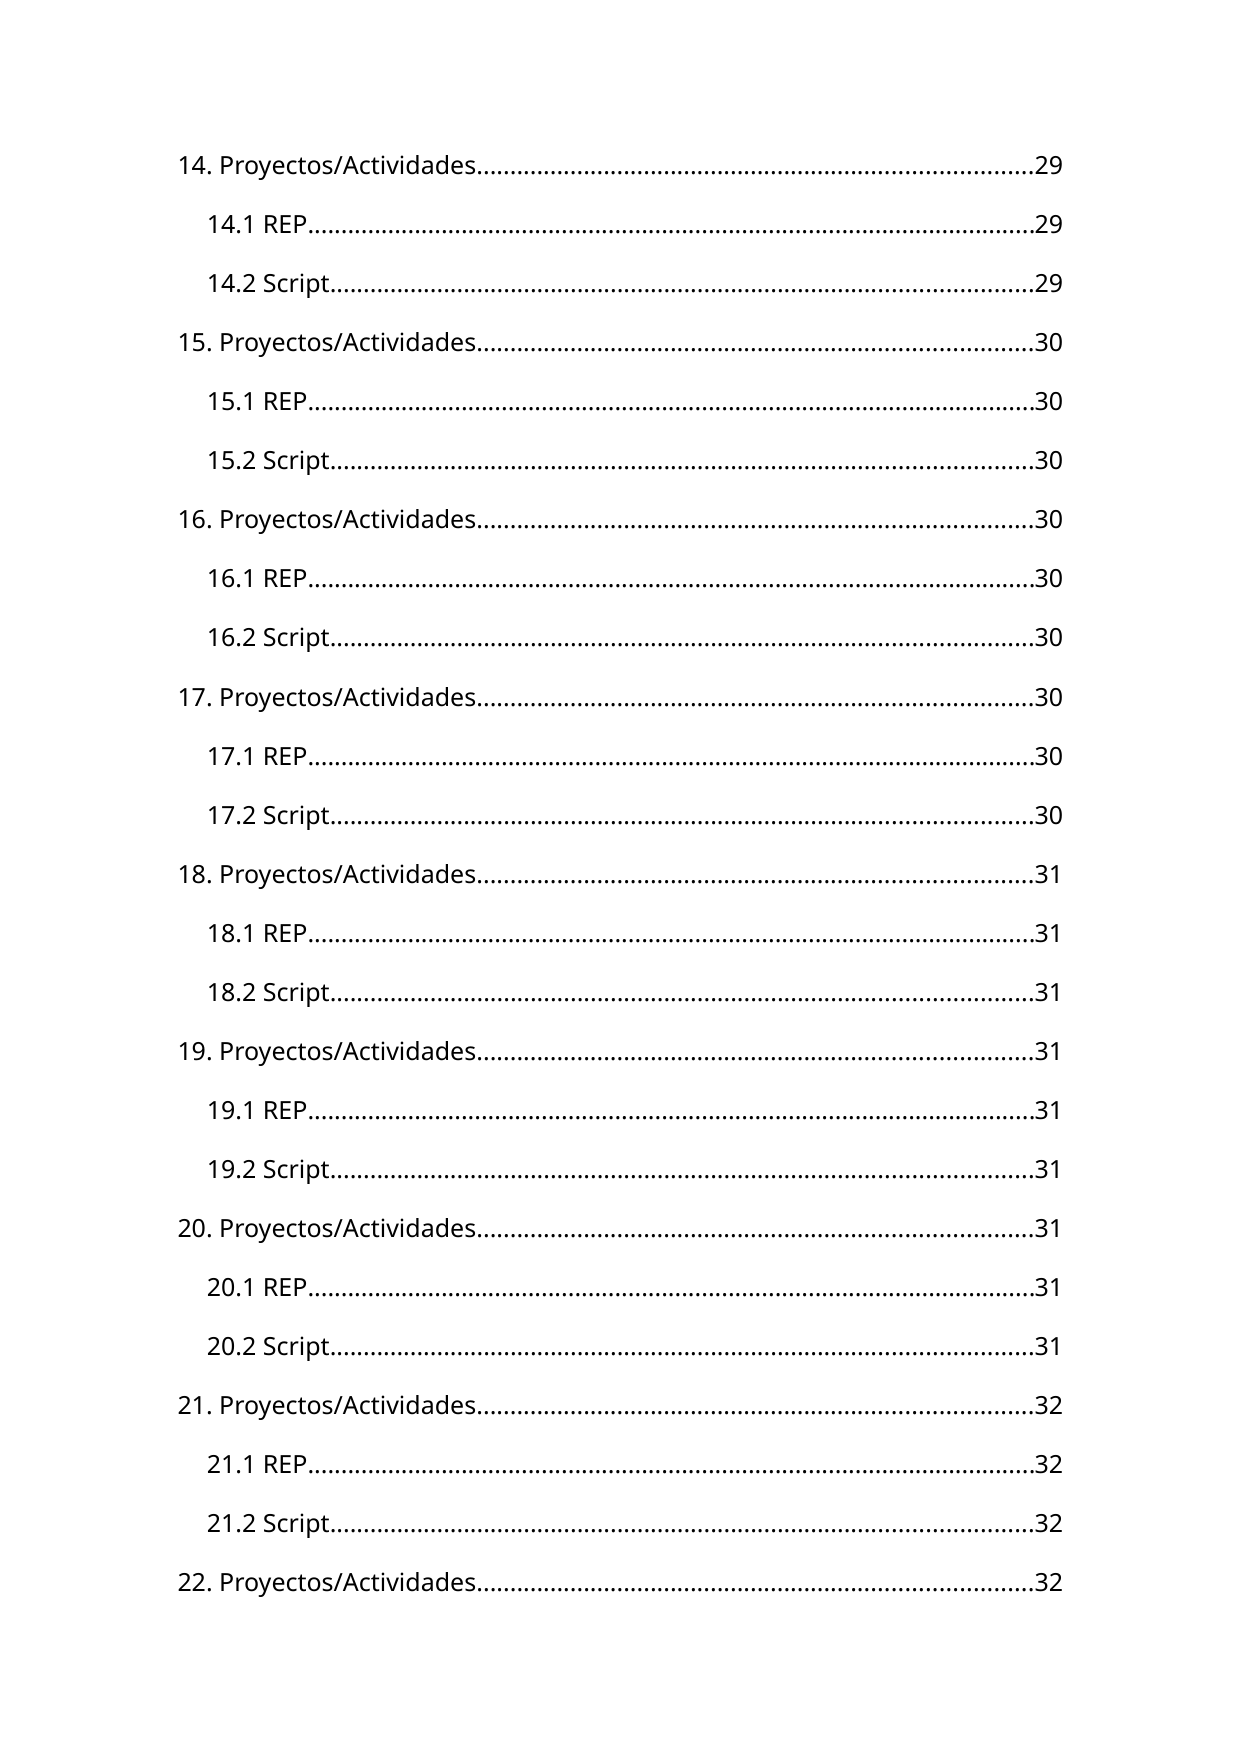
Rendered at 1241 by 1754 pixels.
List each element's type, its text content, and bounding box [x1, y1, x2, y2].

text 16. Proyectos/Actividades 30 [177, 502, 1063, 536]
text 20. Proyectos/Actividades 31 [177, 1211, 1063, 1245]
text 19. Proyectos/Actividades 31 [177, 1033, 1063, 1068]
text 18. Proyectos/Actividades 31 [177, 856, 1063, 890]
text 21.1 REP 32 [207, 1447, 1063, 1481]
text 21.2 Script 32 [207, 1506, 1063, 1540]
text 20.1 REP 31 [207, 1270, 1063, 1304]
text 14.1 REP 29 [207, 207, 1063, 241]
text 14.2 Script 29 [207, 266, 1063, 300]
text 18.1 REP 31 [207, 915, 1063, 949]
text 14. Proyectos/Actividades 29 [177, 148, 1063, 182]
text 17.2 Script 30 [207, 797, 1063, 831]
text 17.1 REP 30 [207, 738, 1063, 772]
text 21. Proyectos/Actividades 32 [177, 1388, 1063, 1422]
text 16.2 Script 30 [207, 620, 1063, 654]
text 17. Proyectos/Actividades 30 [177, 679, 1063, 713]
text 22. Proyectos/Actividades 32 [177, 1565, 1063, 1599]
text 16.1 REP 30 [207, 561, 1063, 595]
text 15.1 REP 30 [207, 384, 1063, 418]
text 19.2 Script 31 [207, 1152, 1063, 1186]
text 18.2 Script 31 [207, 974, 1063, 1008]
text 15. Proyectos/Actividades 30 [177, 325, 1063, 359]
text 15.2 Script 30 [207, 443, 1063, 477]
text 19.1 REP 31 [207, 1093, 1063, 1127]
text 20.2 Script 31 [207, 1329, 1063, 1363]
